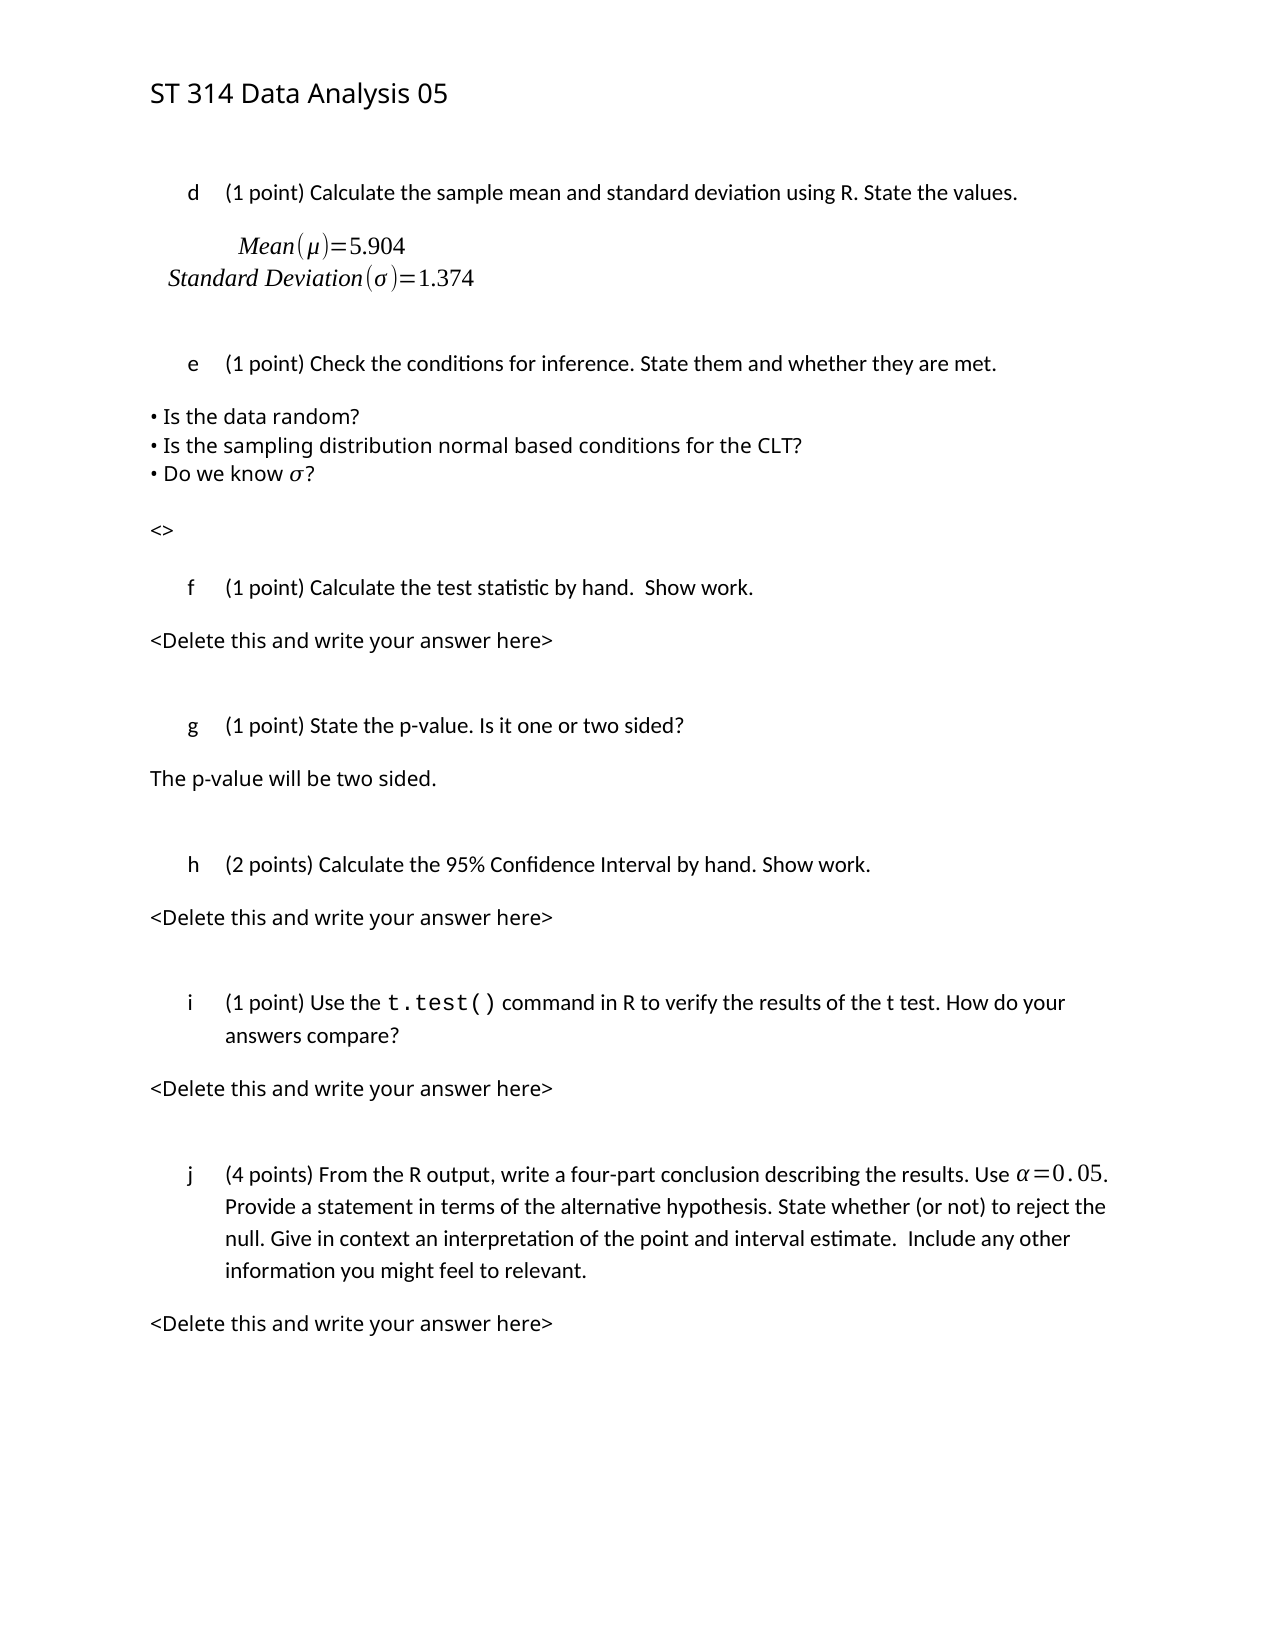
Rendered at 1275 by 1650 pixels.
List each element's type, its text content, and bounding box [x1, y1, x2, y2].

list (1 point) Calculate the test statistic by hand. Show work. [187, 573, 1125, 601]
text The p-value will be two sided. [150, 764, 1125, 793]
list (1 point) Use the t.test() command in R to verify the results of the t test. How do your answers compare? [187, 988, 1125, 1049]
list (2 points) Calculate the 95% Confidence Interval by hand. Show work. [187, 850, 1125, 878]
text • Do we know 𝜎? [150, 459, 1125, 488]
list (1 point) Calculate the sample mean and standard deviation using R. State the values. [187, 178, 1125, 206]
text <Delete this and write your answer here> [150, 1074, 1125, 1103]
list (1 point) State the p-value. Is it one or two sided? [187, 711, 1125, 739]
text <Delete this and write your answer here> [150, 626, 1125, 654]
text <> [150, 516, 1125, 545]
list (4 points) From the R output, write a four-part conclusion describing the results. Use . Provide a statement in terms of the alternative hypothesis. State whether (or not) to reject the null. Give in context an interpretation of the point and interval estimate. Include any other information you might feel to relevant. [187, 1160, 1125, 1284]
text <Delete this and write your answer here> [150, 903, 1125, 931]
text • Is the sampling distribution normal based conditions for the CLT? [150, 431, 1125, 459]
list (1 point) Check the conditions for inference. State them and whether they are met. [187, 349, 1125, 377]
text • Is the data random? [150, 402, 1125, 431]
text <Delete this and write your answer here> [150, 1309, 1125, 1338]
